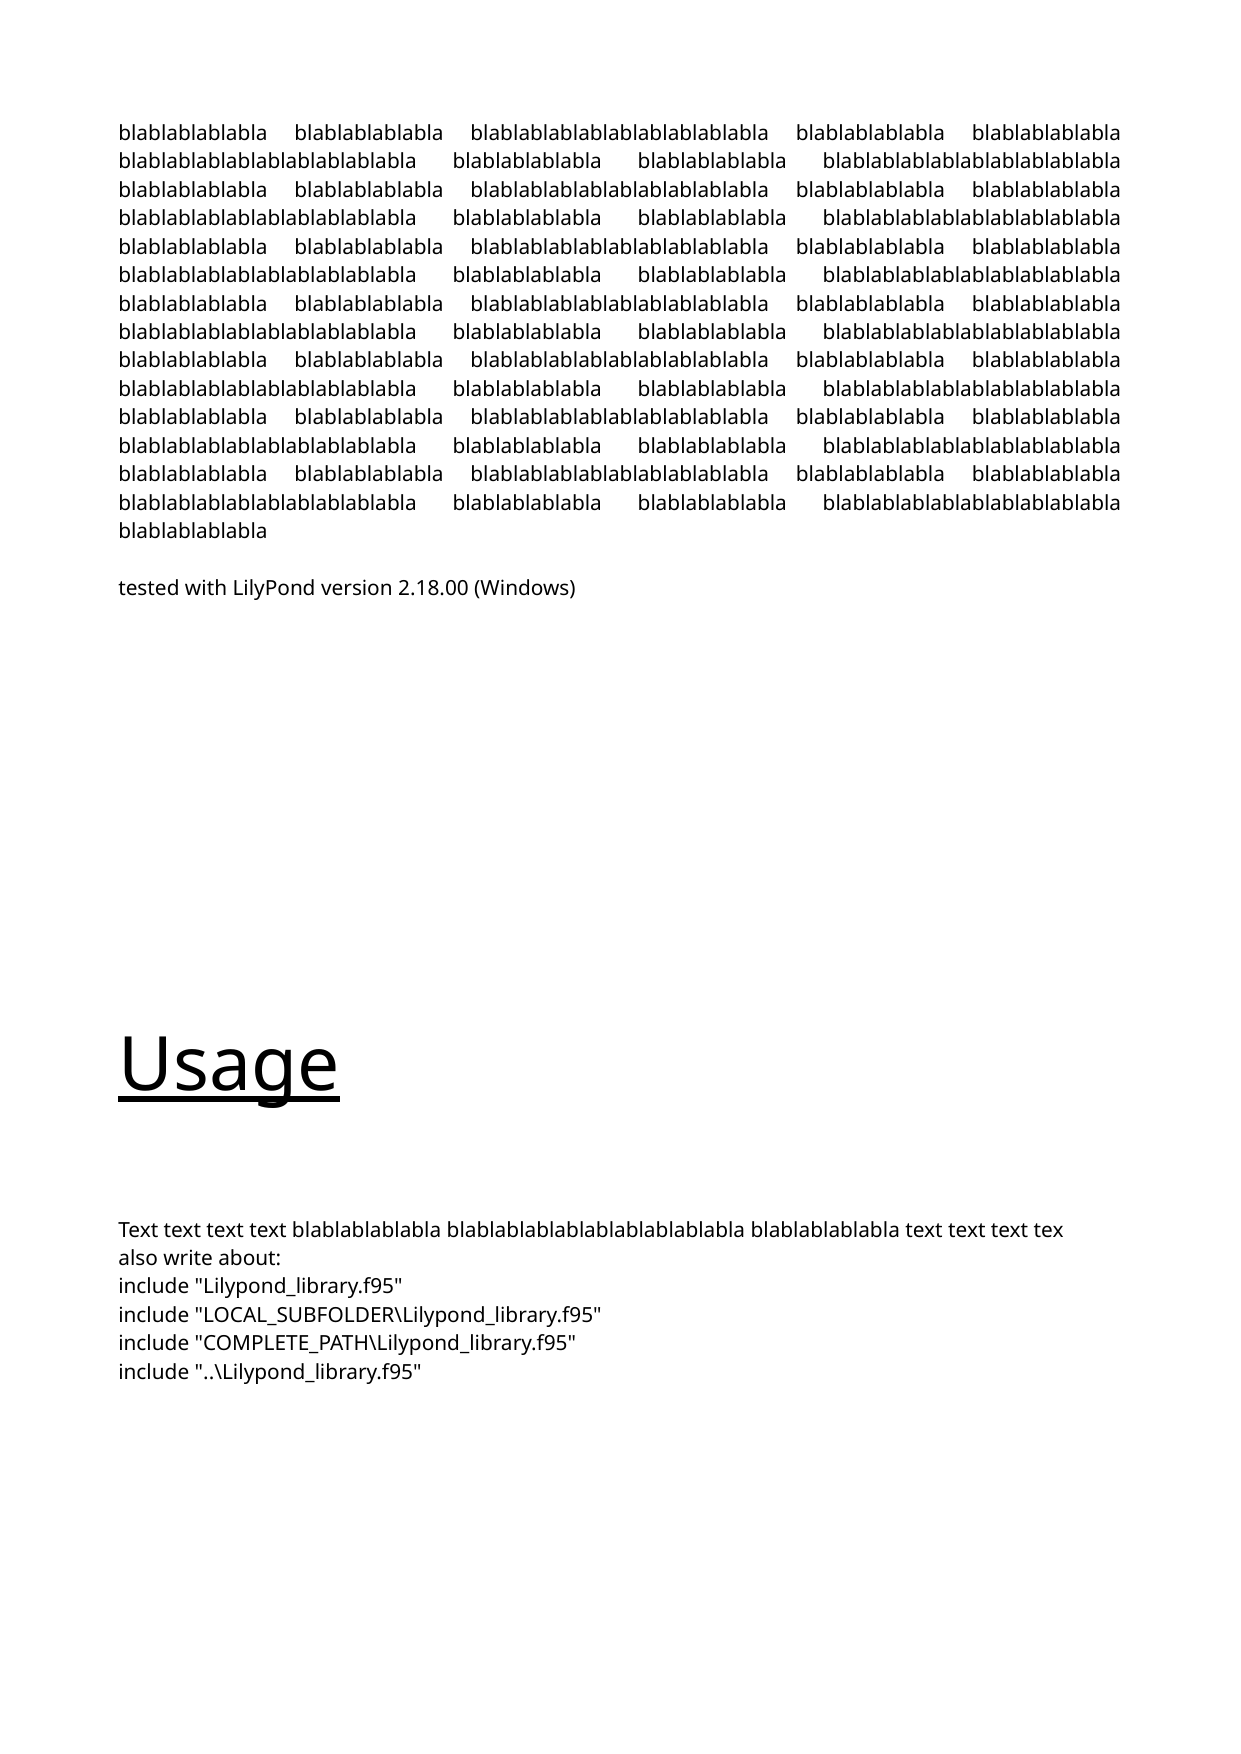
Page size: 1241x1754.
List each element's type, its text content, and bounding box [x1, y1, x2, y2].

text include "COMPLETE_PATH\Lilypond_library.f95" [118, 1328, 1122, 1357]
text also write about: [118, 1243, 1122, 1272]
text Usage [118, 1010, 1122, 1112]
text include "..\Lilypond_library.f95" [118, 1357, 1122, 1385]
text Text text text text blablablablabla blablablablablablablablablabla blablablablabla text text text tex [118, 1215, 1122, 1243]
text blablablablabla blablablablabla blablablablablablablablablabla blablablablabla blablablablabla blablablablablablablablablabla blablablablabla blablablablabla blablablablablablablablablabla blablablablabla blablablablabla blablablablablablablablablabla blablablablabla blablablablabla blablablablablablablablablabla blablablablabla blablablablabla blablablablablablablablablabla blablablablabla blablablablabla blablablablablablablablablabla blablablablabla blablablablabla blablablablablablablablablabla blablablablabla blablablablabla blablablablablablablablablabla blablablablabla blablablablabla blablablablablablablablablabla blablablablabla blablablablabla blablablablablablablablablabla blablablablabla blablablablabla blablablablablablablablablabla blablablablabla blablablablabla blablablablablablablablablabla blablablablabla blablablablabla blablablablablablablablablabla blablablablabla blablablablabla blablablablablablablablablabla blablablablabla blablablablabla blablablablablablablablablabla blablablablabla blablablablabla blablablablablablablablablabla blablablablabla blablablablabla blablablablablablablablablabla blablablablabla blablablablabla blablablablablablablablablabla blablablablabla blablablablabla blablablablablablablablablabla blablablablabla blablablablabla blablablablablablablablablabla blablablablabla tested with LilyPond version 2.18.00 (Windows) [118, 118, 1122, 602]
text include "Lilypond_library.f95" [118, 1272, 1122, 1300]
text include "LOCAL_SUBFOLDER\Lilypond_library.f95" [118, 1300, 1122, 1328]
